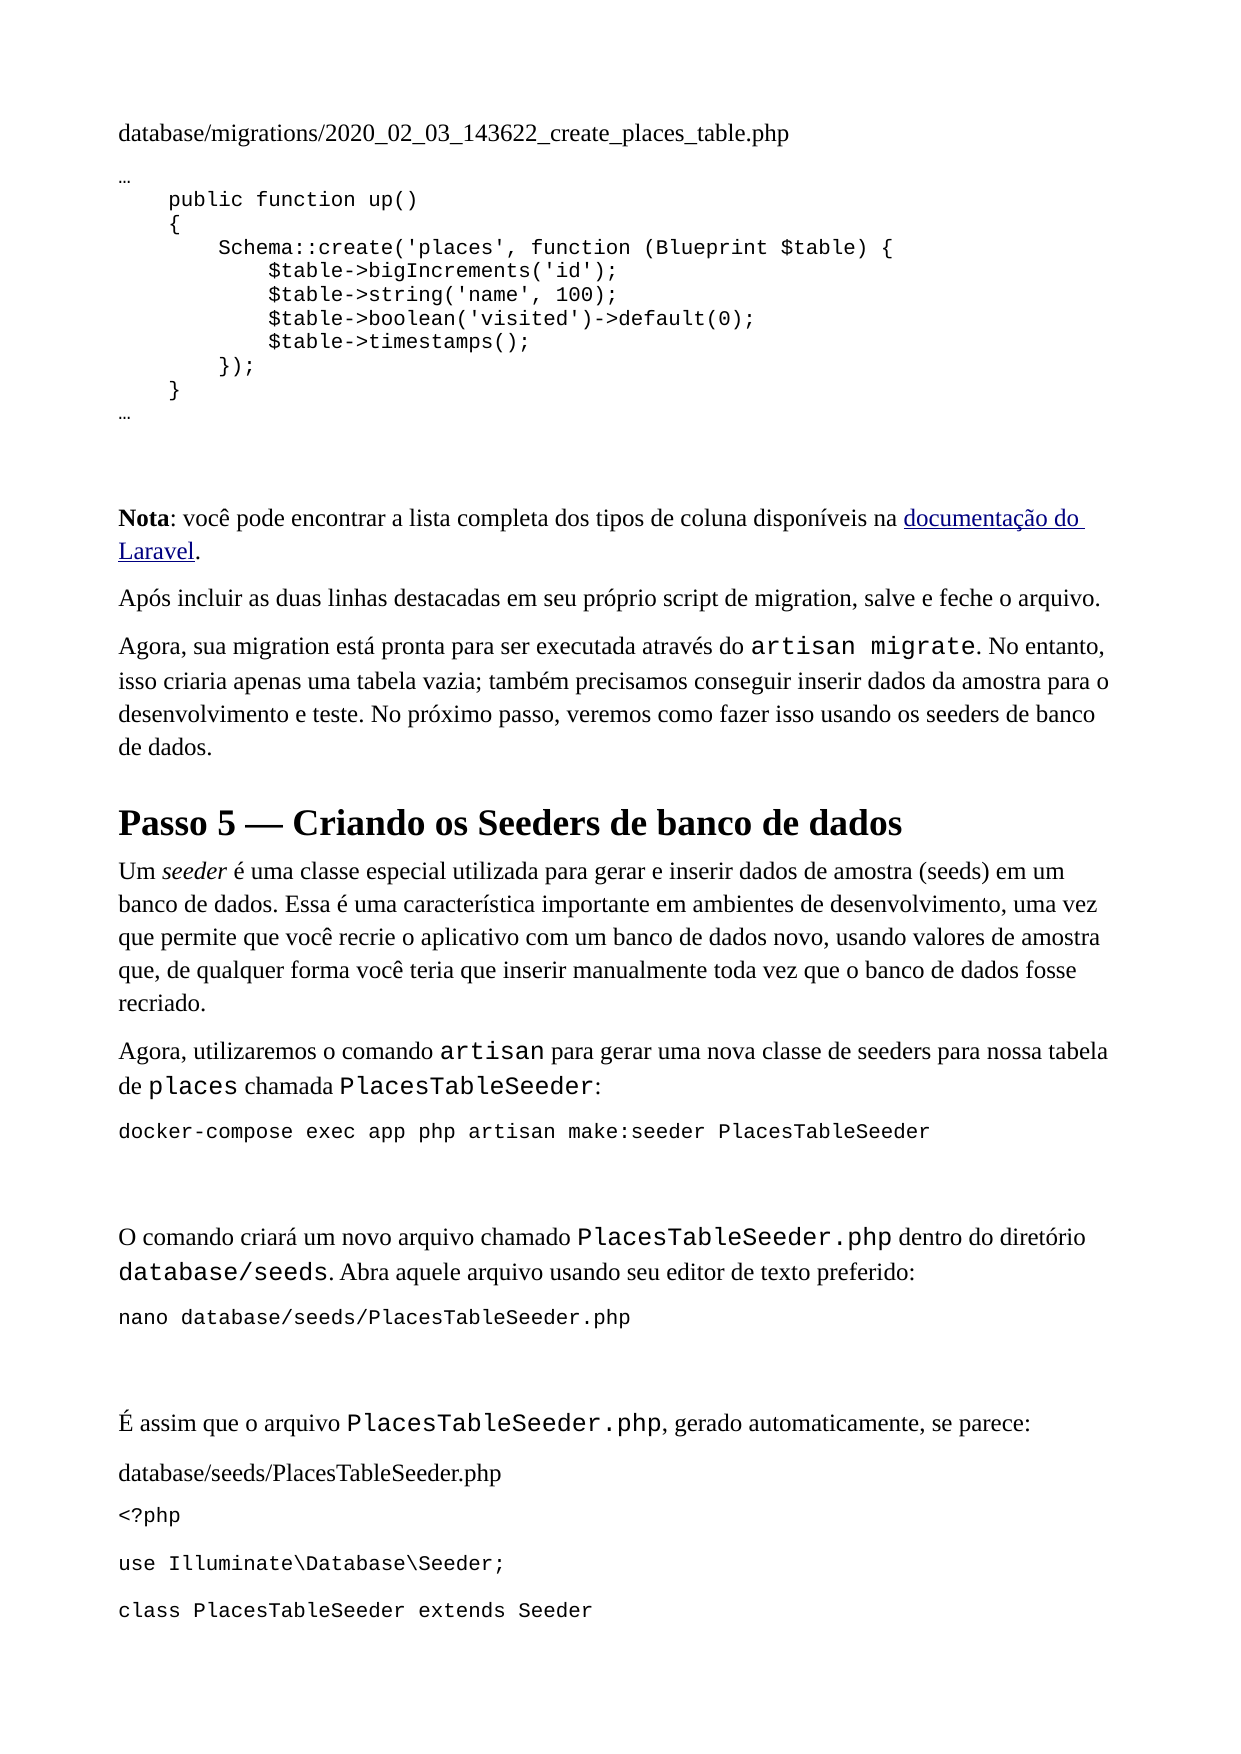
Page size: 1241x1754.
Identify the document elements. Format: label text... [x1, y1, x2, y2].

text $table->bigIncrements('id'); [118, 260, 1122, 284]
text class PlacesTableSeeder extends Seeder [118, 1600, 1122, 1623]
text $table->string('name', 100); [118, 284, 1122, 308]
text $table->boolean('visited')->default(0); [118, 308, 1122, 331]
text O comando criará um novo arquivo chamado PlacesTableSeeder.php dentro do diretório database/seeds. Abra aquele arquivo usando seu editor de texto preferido: [118, 1222, 1122, 1288]
text database/seeds/PlacesTableSeeder.php [118, 1458, 1122, 1486]
text Schema::create('places', function (Blueprint $table) { [118, 237, 1122, 260]
text Após incluir as duas linhas destacadas em seu próprio script de migration, salve e feche o arquivo. [118, 583, 1122, 612]
text <?php [118, 1505, 1122, 1529]
text Um seeder é uma classe especial utilizada para gerar e inserir dados de amostra (seeds) em um banco de dados. Essa é uma característica importante em ambientes de desenvolvimento, uma vez que permite que você recrie o aplicativo com um banco de dados novo, usando valores de amostra que, de qualquer forma você teria que inserir manualmente toda vez que o banco de dados fosse recriado. [118, 856, 1122, 1017]
text … [118, 166, 1122, 189]
text }); [118, 355, 1122, 378]
text Agora, utilizaremos o comando artisan para gerar uma nova classe de seeders para nossa tabela de places chamada PlacesTableSeeder: [118, 1036, 1122, 1102]
text nano database/seeds/PlacesTableSeeder.php [118, 1307, 1122, 1331]
text docker-compose exec app php artisan make:seeder PlacesTableSeeder [118, 1121, 1122, 1145]
text … [118, 402, 1122, 426]
text $table->timestamps(); [118, 331, 1122, 355]
subtitle Passo 5 — Criando os Seeders de banco de dados [118, 801, 1122, 844]
text { [118, 213, 1122, 237]
text Agora, sua migration está pronta para ser executada através do artisan migrate. No entanto, isso criaria apenas uma tabela vazia; também precisamos conseguir inserir dados da amostra para o desenvolvimento e teste. No próximo passo, veremos como fazer isso usando os seeders de banco de dados. [118, 631, 1122, 761]
text use Illuminate\Database\Seeder; [118, 1553, 1122, 1576]
text public function up() [118, 189, 1122, 213]
text Nota: você pode encontrar a lista completa dos tipos de coluna disponíveis na documentação do Laravel. [118, 503, 1122, 565]
text database/migrations/2020_02_03_143622_create_places_table.php [118, 118, 1122, 147]
text } [118, 378, 1122, 402]
text É assim que o arquivo PlacesTableSeeder.php, gerado automaticamente, se parece: [118, 1408, 1122, 1438]
